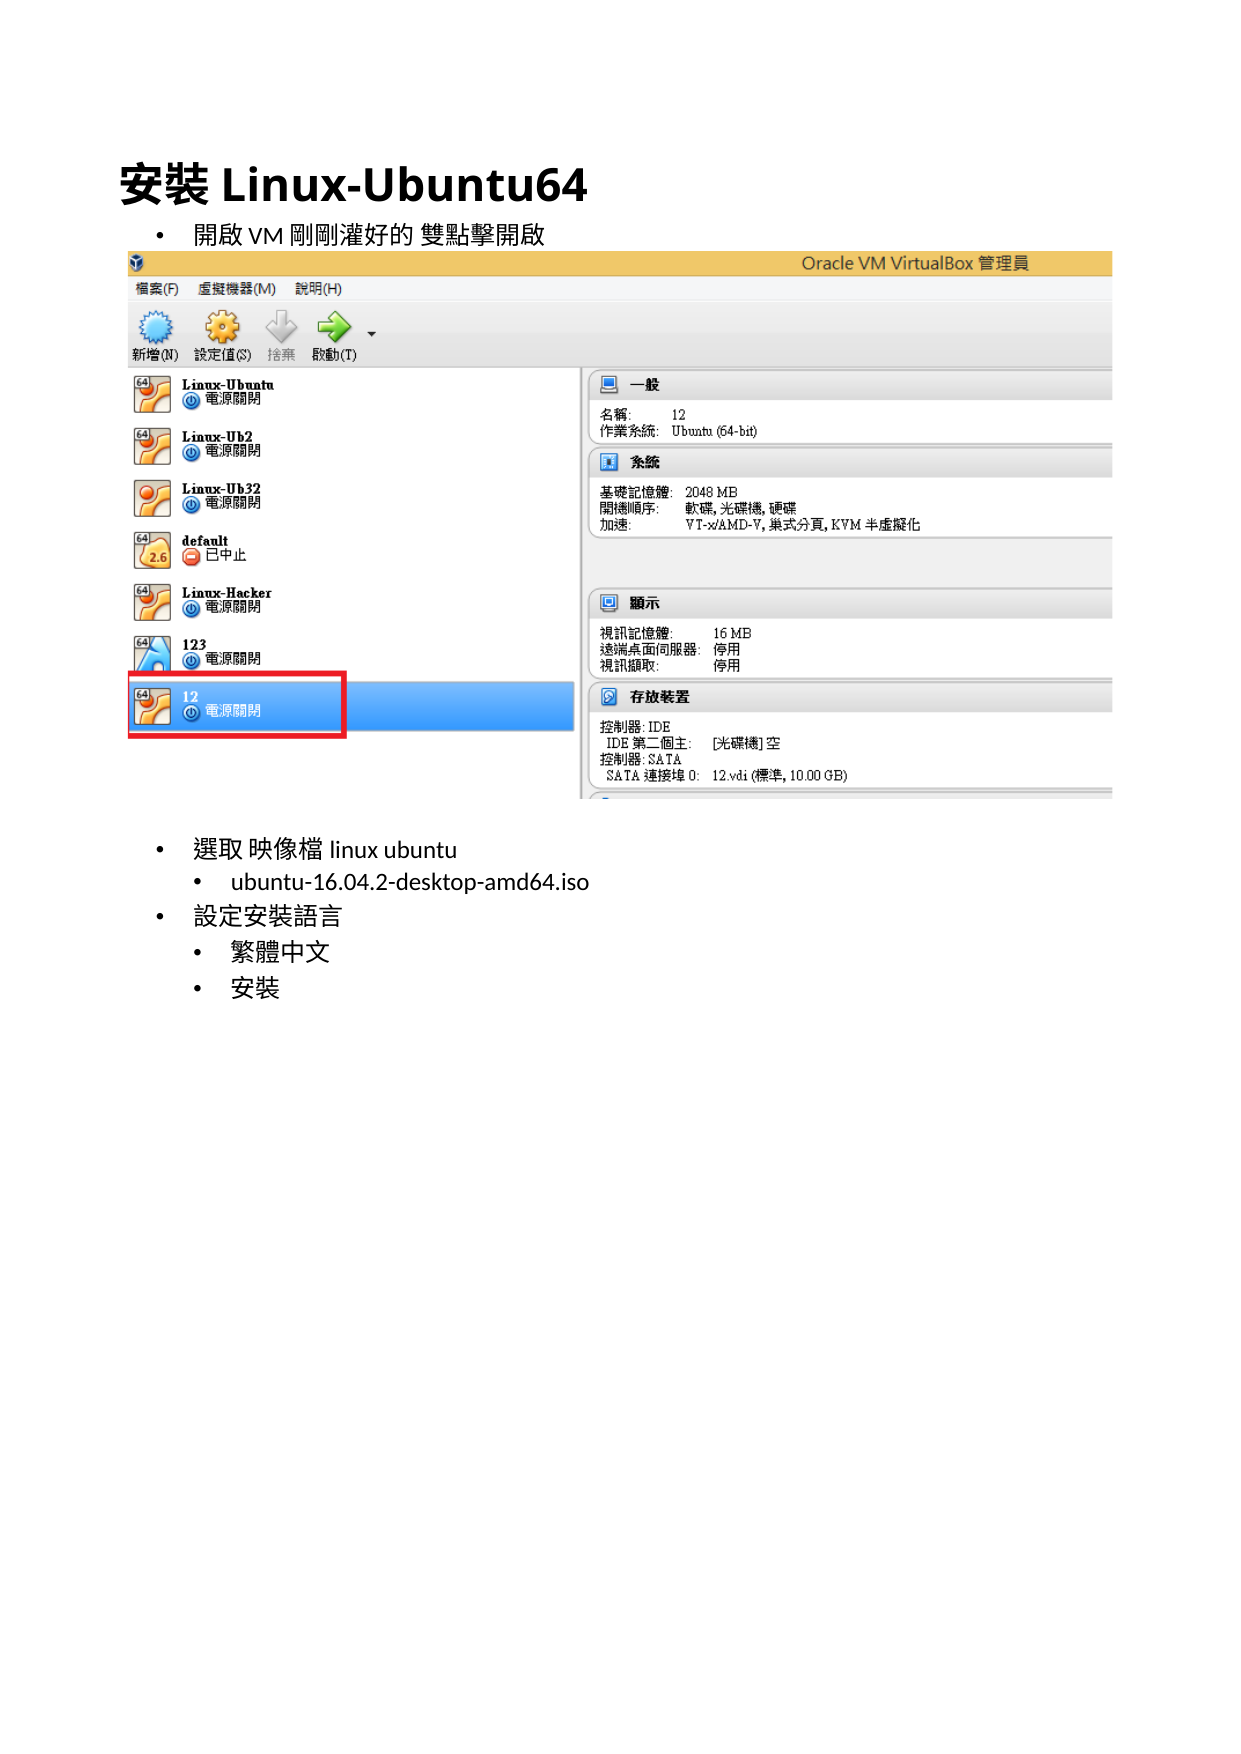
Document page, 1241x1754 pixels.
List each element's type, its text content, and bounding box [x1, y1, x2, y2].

list 選取 映像檔 linux ubuntu [156, 829, 1122, 866]
subtitle 安裝 Linux-Ubuntu64 [118, 149, 1122, 215]
list 開啟VM 剛剛灌好的 雙點擊開啟 [156, 215, 1122, 251]
list ubuntu-16.04.2-desktop-amd64.iso [193, 866, 1122, 896]
list 設定安裝語言 [156, 896, 1122, 932]
list 安裝 [193, 969, 1122, 1005]
list 繁體中文 [193, 932, 1122, 969]
picture [127, 251, 1113, 799]
